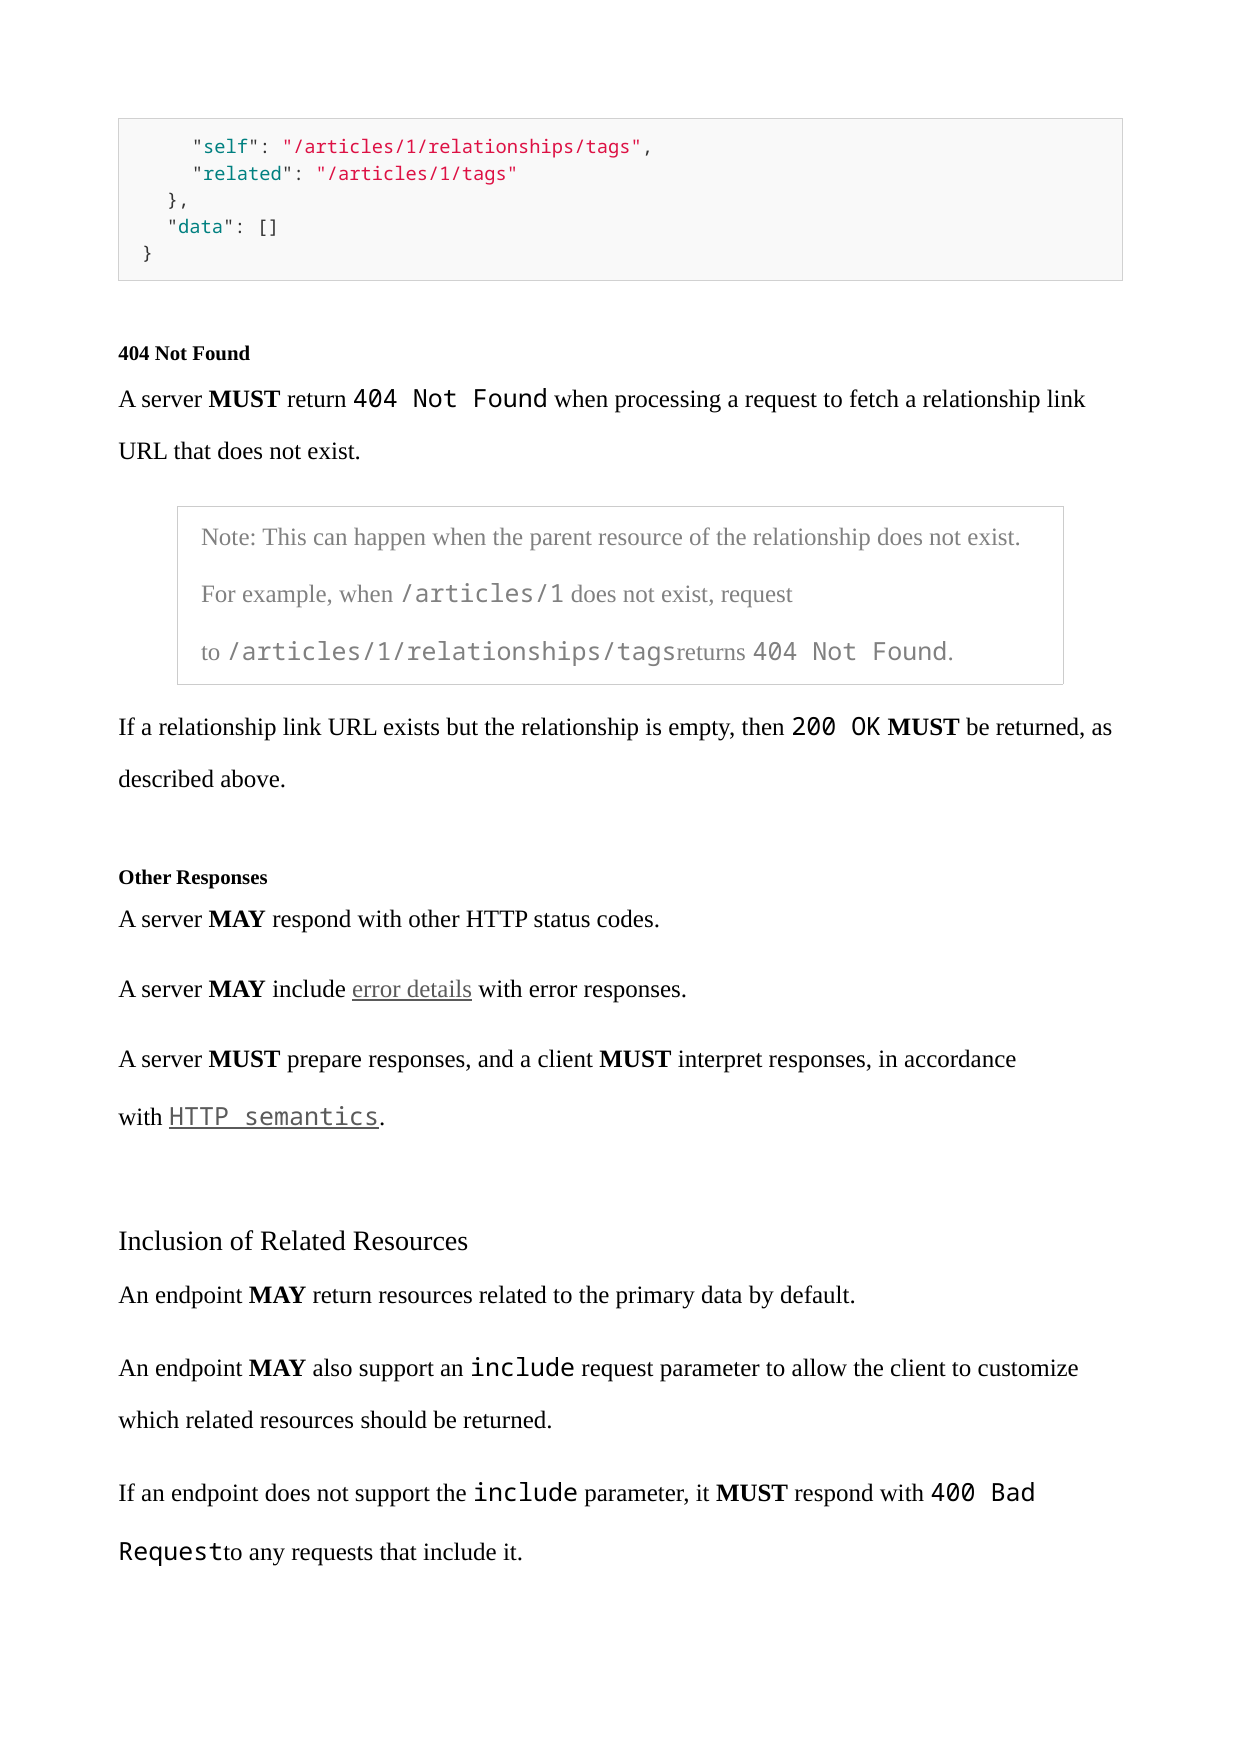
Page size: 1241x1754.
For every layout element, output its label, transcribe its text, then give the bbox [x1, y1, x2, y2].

text If an endpoint does not support the include parameter, it MUST respond with 400 Bad Requestto any requests that include it. [118, 1475, 1122, 1568]
text A server MUST prepare responses, and a client MUST interpret responses, in accordance with HTTP semantics. [118, 1044, 1122, 1132]
subtitle Other Responses [118, 865, 1122, 889]
text "data": [] [119, 197, 1122, 223]
text }, [119, 171, 1122, 197]
subtitle 404 Not Found [118, 341, 1122, 365]
text An endpoint MAY also support an include request parameter to allow the client to customize which related resources should be returned. [118, 1350, 1122, 1434]
subtitle Inclusion of Related Resources [118, 1224, 1122, 1257]
text "related": "/articles/1/tags" [119, 144, 1122, 171]
text An endpoint MAY return resources related to the primary data by default. [118, 1280, 1122, 1309]
text }, [487, 171, 492, 179]
text A server MUST return 404 Not Found when processing a request to fetch a relationship link URL that does not exist. [118, 381, 1122, 465]
text } [119, 223, 1122, 280]
text "self": "/articles/1/relationships/tags", [119, 119, 1122, 144]
text A server MAY respond with other HTTP status codes. [118, 904, 1122, 933]
text A server MAY include error details with error responses. [118, 974, 1122, 1003]
text Note: This can happen when the parent resource of the relationship does not exist. For example, when /articles/1 does not exist, request to /articles/1/relationships/tagsreturns 404 Not Found. [178, 507, 1063, 684]
text If a relationship link URL exists but the relationship is empty, then 200 OK MUST be returned, as described above. [118, 709, 1122, 792]
